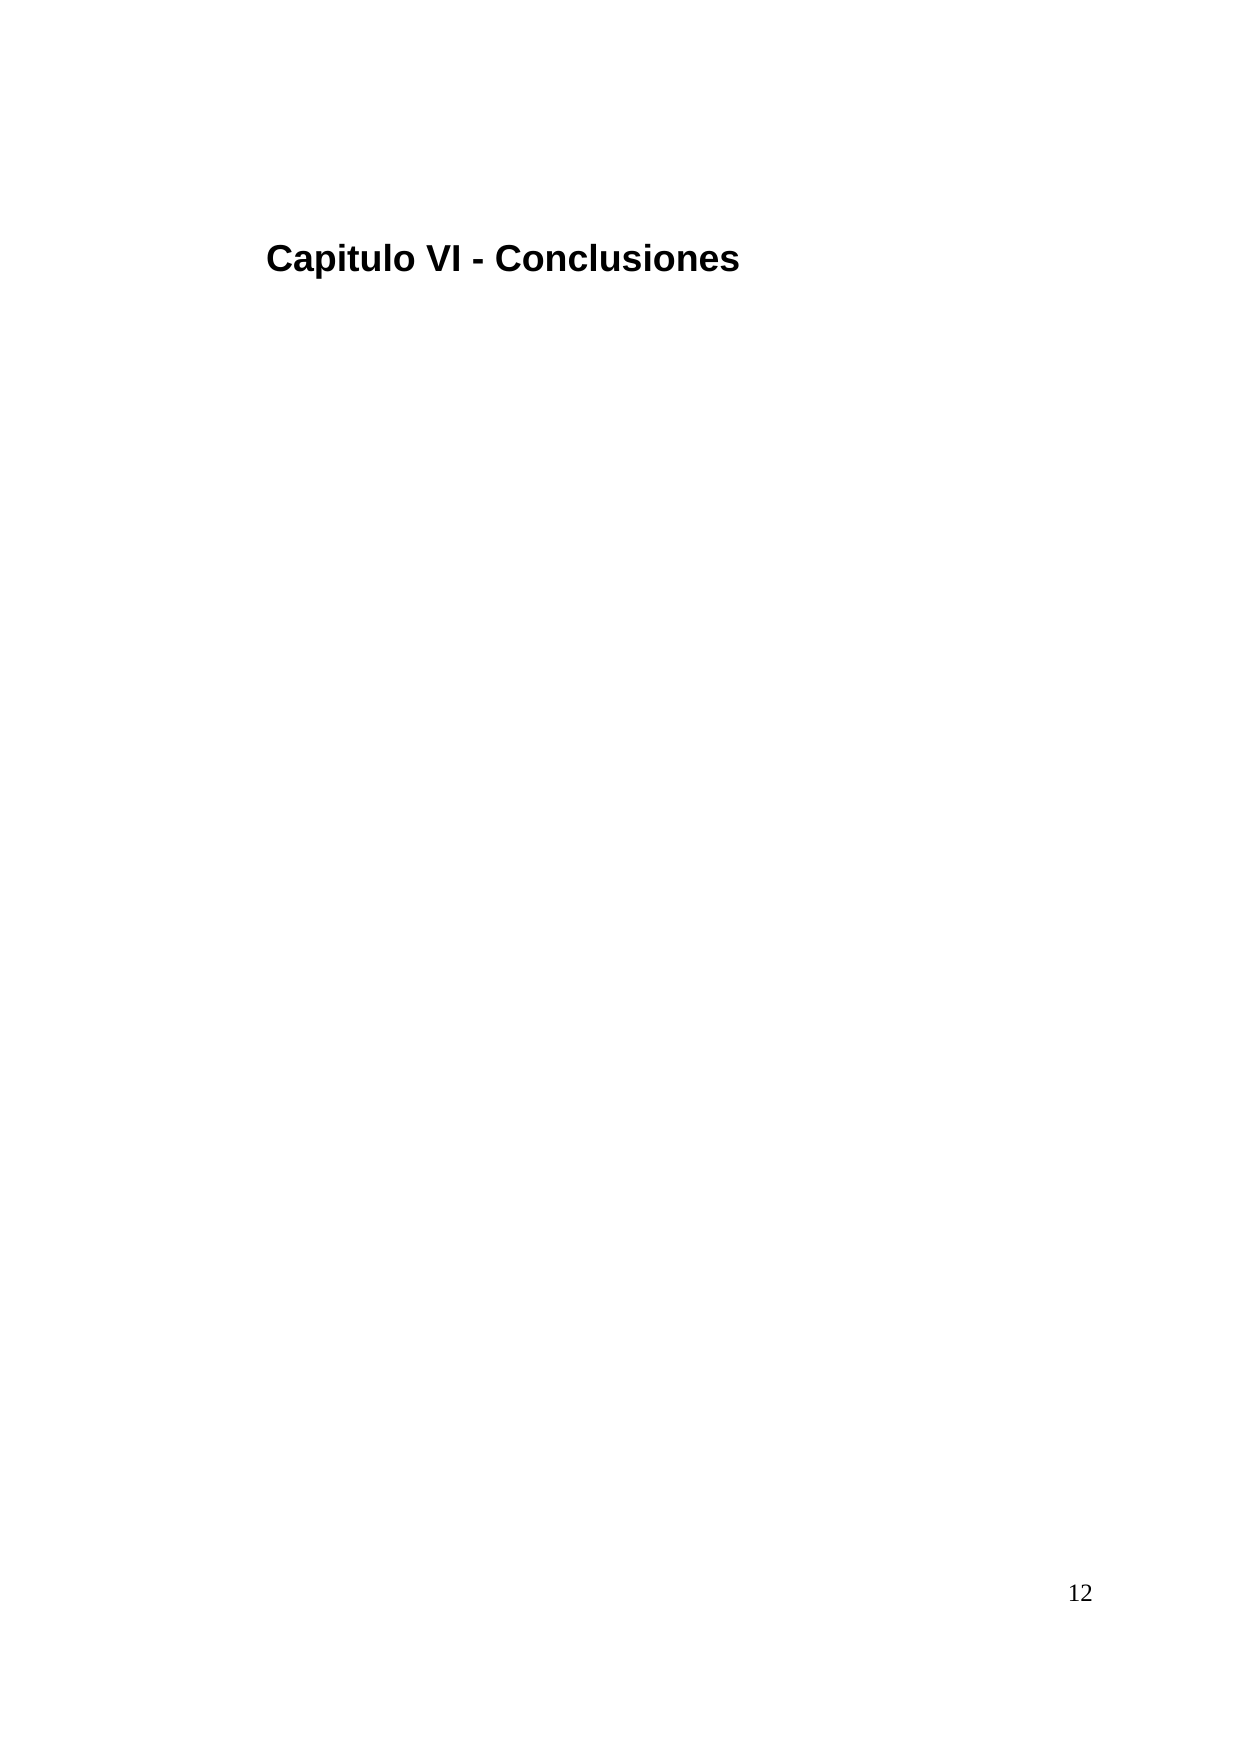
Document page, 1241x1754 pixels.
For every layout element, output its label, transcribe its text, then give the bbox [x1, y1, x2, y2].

subtitle Capitulo VI - Conclusiones [236, 236, 1093, 279]
